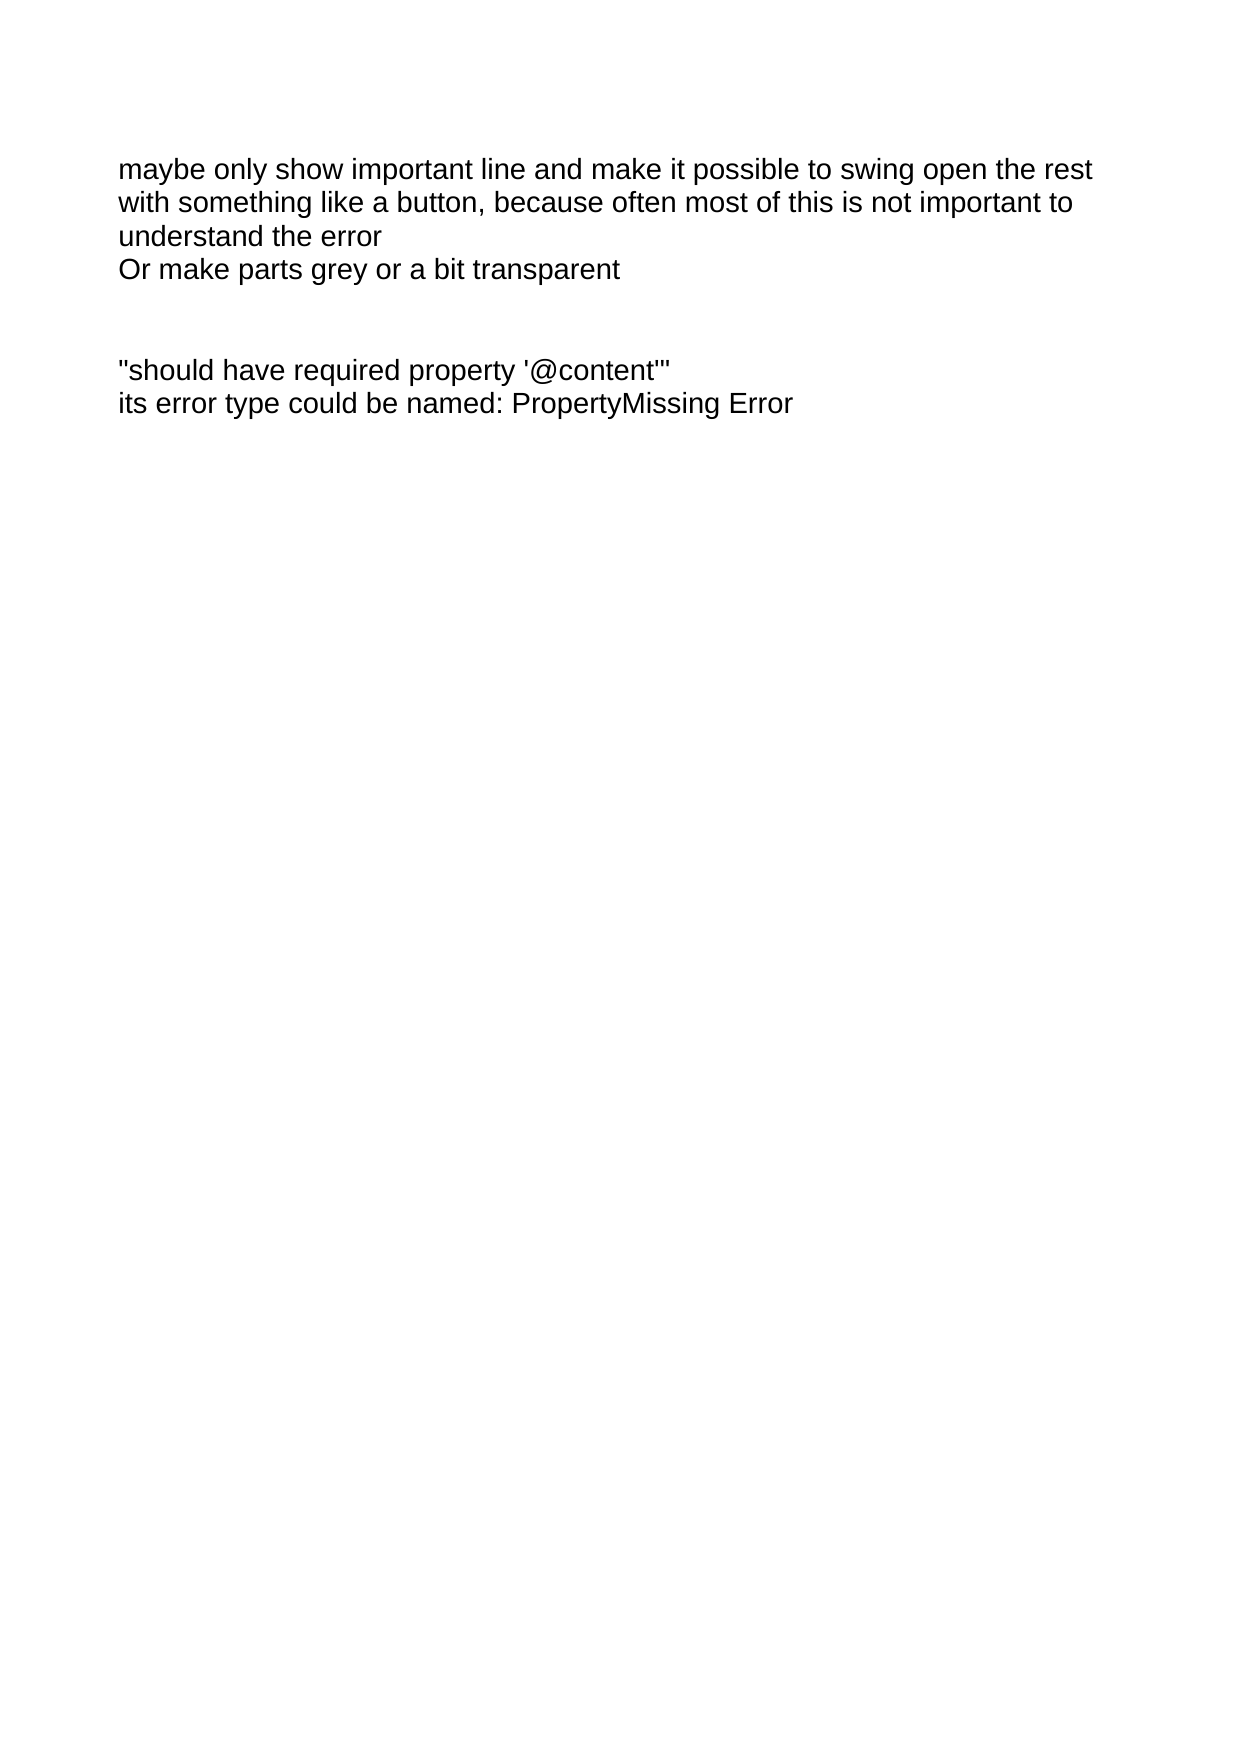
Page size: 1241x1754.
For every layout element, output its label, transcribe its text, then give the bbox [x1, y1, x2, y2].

text Or make parts grey or a bit transparent [118, 252, 1122, 286]
text its error type could be named: PropertyMissing Error [118, 386, 1122, 420]
text "should have required property '@content'" [118, 353, 1122, 386]
text maybe only show important line and make it possible to swing open the rest with something like a button, because often most of this is not important to understand the error [118, 152, 1122, 252]
